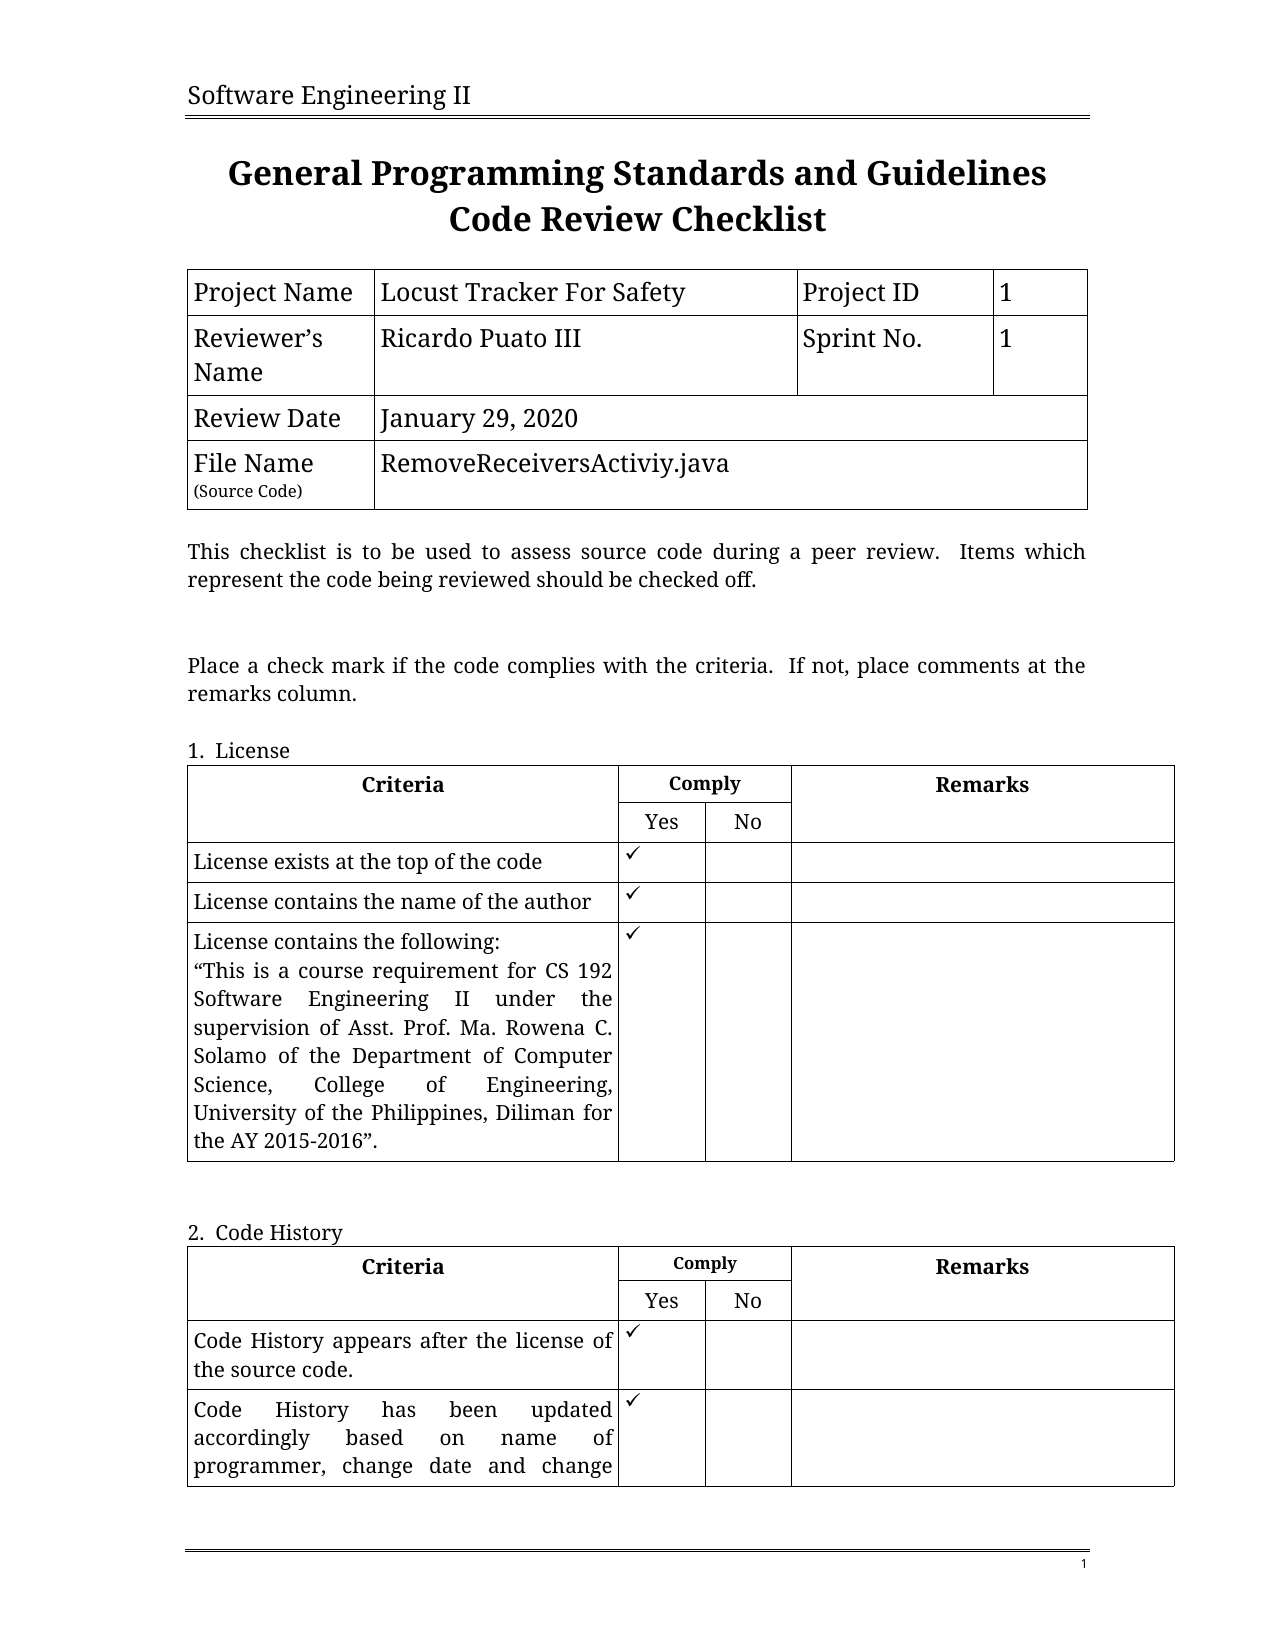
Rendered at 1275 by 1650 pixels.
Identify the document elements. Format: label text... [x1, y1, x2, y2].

table_cell Code History has been updated accordingly based on name of programmer, change date and change [188, 1390, 618, 1486]
table_header Comply [619, 1247, 791, 1280]
table_cell ✓ [619, 1321, 705, 1389]
table_cell [706, 1321, 791, 1389]
table_cell License contains the name of the author [188, 883, 618, 922]
table_cell License contains the following: “This is a course requirement for CS 192 Software Engineering II under the supervision of Asst. Prof. Ma. Rowena C. Solamo of the Department of Computer Science, College of Engineering, University of the Philippines, Diliman for the AY 2015-2016”. [188, 923, 618, 1161]
table_header Project Name [188, 270, 374, 315]
table_header Comply [619, 766, 791, 802]
text 1. License [187, 736, 1087, 764]
text 2. Code History [187, 1218, 1087, 1246]
table_cell ✓ [619, 843, 705, 882]
table_cell ✓ [619, 923, 705, 1161]
table_cell Review Date [188, 396, 374, 440]
table_cell License exists at the top of the code [188, 843, 618, 882]
table_header 1 [994, 270, 1087, 315]
table_cell [792, 1321, 1174, 1389]
table_cell January 29, 2020 [375, 396, 1087, 440]
text Place a check mark if the code complies with the criteria. If not, place comments at the remarks column. [187, 651, 1087, 708]
text This checklist is to be used to assess source code during a peer review. Items which represent the code being reviewed should be checked off. [187, 537, 1087, 594]
table_header Remarks [792, 1247, 1174, 1320]
table_cell ✓ [619, 883, 705, 922]
table_header Criteria [188, 1247, 618, 1320]
table_cell Yes [619, 1281, 705, 1320]
table_cell ✓ [619, 1390, 705, 1486]
table_cell [792, 923, 1174, 1161]
table_cell [792, 843, 1174, 882]
table_cell File Name (Source Code) [188, 441, 374, 508]
table_cell 1 [994, 316, 1087, 394]
table_cell RemoveReceiversActiviy.java [375, 441, 1087, 508]
table_cell [706, 843, 791, 882]
table_cell No [706, 1281, 791, 1320]
table_cell [792, 1390, 1174, 1486]
table_header Locust Tracker For Safety [375, 270, 797, 315]
table_cell [706, 923, 791, 1161]
table_cell [792, 883, 1174, 922]
table_cell Ricardo Puato III [375, 316, 797, 394]
table_header Criteria [188, 766, 618, 842]
table_cell [706, 883, 791, 922]
text General Programming Standards and Guidelines Code Review Checklist [187, 150, 1087, 241]
table_cell [706, 1390, 791, 1486]
table_cell Yes [619, 803, 705, 842]
table_header Project ID [798, 270, 993, 315]
table_header Remarks [792, 766, 1174, 842]
table_cell No [706, 803, 791, 842]
table_cell Sprint No. [798, 316, 993, 394]
table_cell Reviewer’s Name [188, 316, 374, 394]
table_cell Code History appears after the license of the source code. [188, 1321, 618, 1389]
